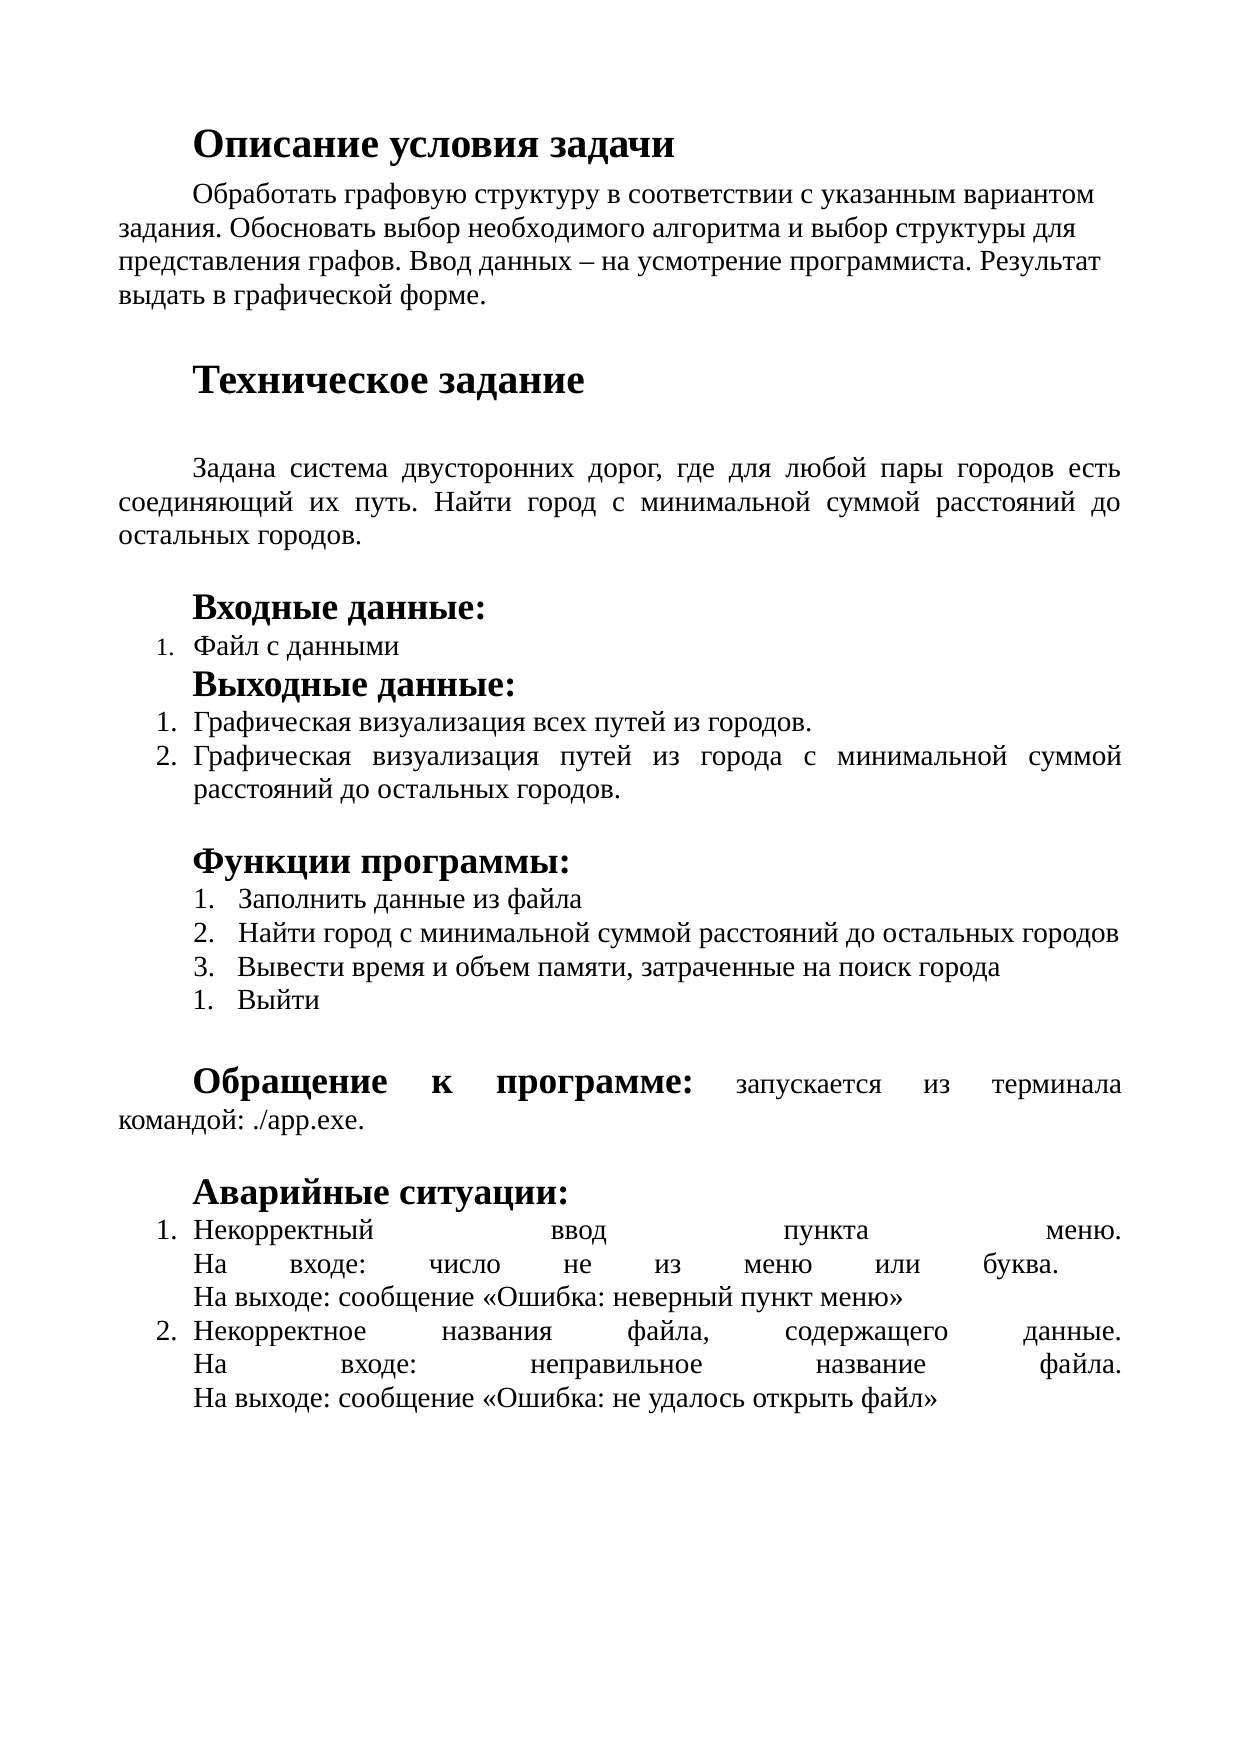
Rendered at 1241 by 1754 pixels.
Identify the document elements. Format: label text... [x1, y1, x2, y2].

list Найти город с минимальной суммой расстояний до остальных городов [193, 915, 1122, 949]
text Обращение к программе: запускается из терминала командой: ./app.exe. [118, 1059, 1122, 1136]
text Функции программы: [118, 838, 1122, 882]
list Заполнить данные из файла [193, 882, 1122, 915]
list Файл с данными [156, 628, 1122, 661]
list Некорректное названия файла, содержащего данные. На входе: неправильное название файла. На выходе: сообщение «Ошибка: не удалось открыть файл» [156, 1313, 1122, 1413]
list Графическая визуализация путей из города с минимальной суммой расстояний до остальных городов. [156, 738, 1122, 805]
text Техническое задание [118, 354, 1122, 402]
text 3. Вывести время и объем памяти, затраченные на поиск города [193, 949, 1122, 982]
list Выйти [192, 982, 1122, 1016]
list Некорректный ввод пункта меню. На входе: число не из меню или буква. На выходе: сообщение «Ошибка: неверный пункт меню» [156, 1212, 1122, 1313]
text Задана система двусторонних дорог, где для любой пары городов есть соединяющий их путь. Найти город с минимальной суммой расстояний до остальных городов. [118, 450, 1122, 551]
text Обработать графовую структуру в соответствии с указанным вариантом задания. Обосновать выбор необходимого алгоритма и выбор структуры для представления графов. Ввод данных – на усмотрение программиста. Результат выдать в графической форме. [118, 176, 1122, 311]
list Графическая визуализация всех путей из городов. [156, 704, 1122, 738]
text Описание условия задачи [118, 118, 1122, 166]
text Аварийные ситуации: [118, 1169, 1122, 1212]
text Входные данные: [118, 584, 1122, 628]
text Выходные данные: [118, 661, 1122, 704]
